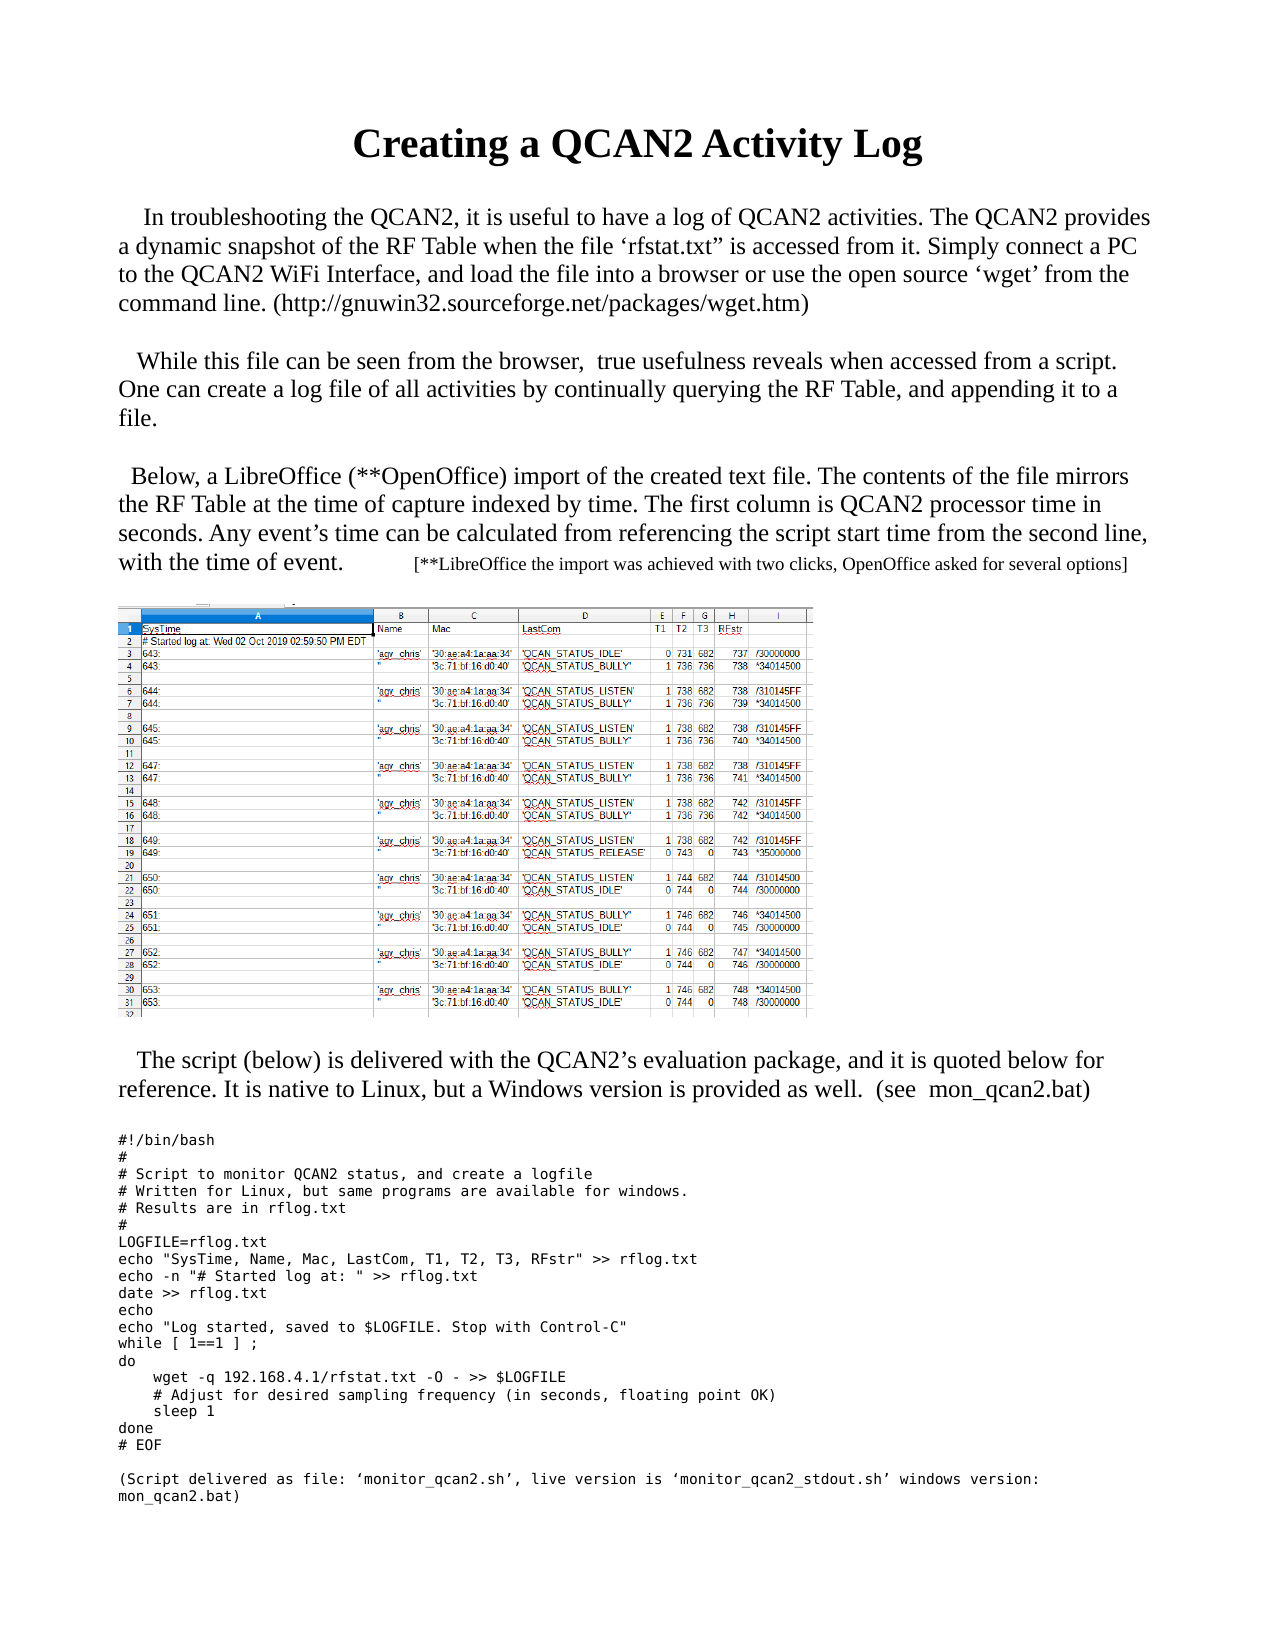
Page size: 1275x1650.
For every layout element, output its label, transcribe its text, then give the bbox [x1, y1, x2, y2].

text while [ 1==1 ] ; [118, 1335, 1157, 1352]
text # Adjust for desired sampling frequency (in seconds, floating point OK) [118, 1386, 1157, 1403]
text echo "Log started, saved to $LOGFILE. Stop with Control-C" [118, 1318, 1157, 1335]
text do [118, 1352, 1157, 1369]
text # [118, 1149, 1157, 1166]
text # Results are in rflog.txt [118, 1199, 1157, 1217]
text (Script delivered as file: ‘monitor_qcan2.sh’, live version is ‘monitor_qcan2_stdout.sh’ windows version: mon_qcan2.bat) [118, 1471, 1157, 1505]
text echo -n "# Started log at: " >> rflog.txt [118, 1267, 1157, 1284]
text sleep 1 [118, 1403, 1157, 1420]
text date >> rflog.txt [118, 1284, 1157, 1301]
text echo [118, 1301, 1157, 1318]
text In troubleshooting the QCAN2, it is useful to have a log of QCAN2 activities. The QCAN2 provides a dynamic snapshot of the RF Table when the file ‘rfstat.txt” is accessed from it. Simply connect a PC to the QCAN2 WiFi Interface, and load the file into a browser or use the open source ‘wget’ from the command line. (http://gnuwin32.sourceforge.net/packages/wget.htm) [118, 202, 1157, 317]
text # Written for Linux, but same programs are available for windows. [118, 1183, 1157, 1199]
text wget -q 192.168.4.1/rfstat.txt -O - >> $LOGFILE [118, 1369, 1157, 1386]
text The script (below) is delivered with the QCAN2’s evaluation package, and it is quoted below for reference. It is native to Linux, but a Windows version is provided as well. (see mon_qcan2.bat) [118, 1045, 1157, 1103]
text Creating a QCAN2 Activity Log [118, 118, 1157, 166]
text echo "SysTime, Name, Mac, LastCom, T1, T2, T3, RFstr" >> rflog.txt [118, 1251, 1157, 1267]
text #!/bin/bash [118, 1132, 1157, 1149]
text # EOF [118, 1437, 1157, 1454]
text Below, a LibreOffice (**OpenOffice) import of the created text file. The contents of the file mirrors the RF Table at the time of capture indexed by time. The first column is QCAN2 processor time in seconds. Any event’s time can be calculated from referencing the script start time from the second line, with the time of event. [**LibreOffice the import was achieved with two clicks, OpenOffice asked for several options] [118, 461, 1157, 576]
text # [118, 1217, 1157, 1233]
text # Script to monitor QCAN2 status, and create a logfile [118, 1166, 1157, 1183]
text done [118, 1420, 1157, 1437]
picture [118, 604, 814, 1017]
text LOGFILE=rflog.txt [118, 1233, 1157, 1251]
text While this file can be seen from the browser, true usefulness reveals when accessed from a script. One can create a log file of all activities by continually querying the RF Table, and appending it to a file. [118, 346, 1157, 432]
